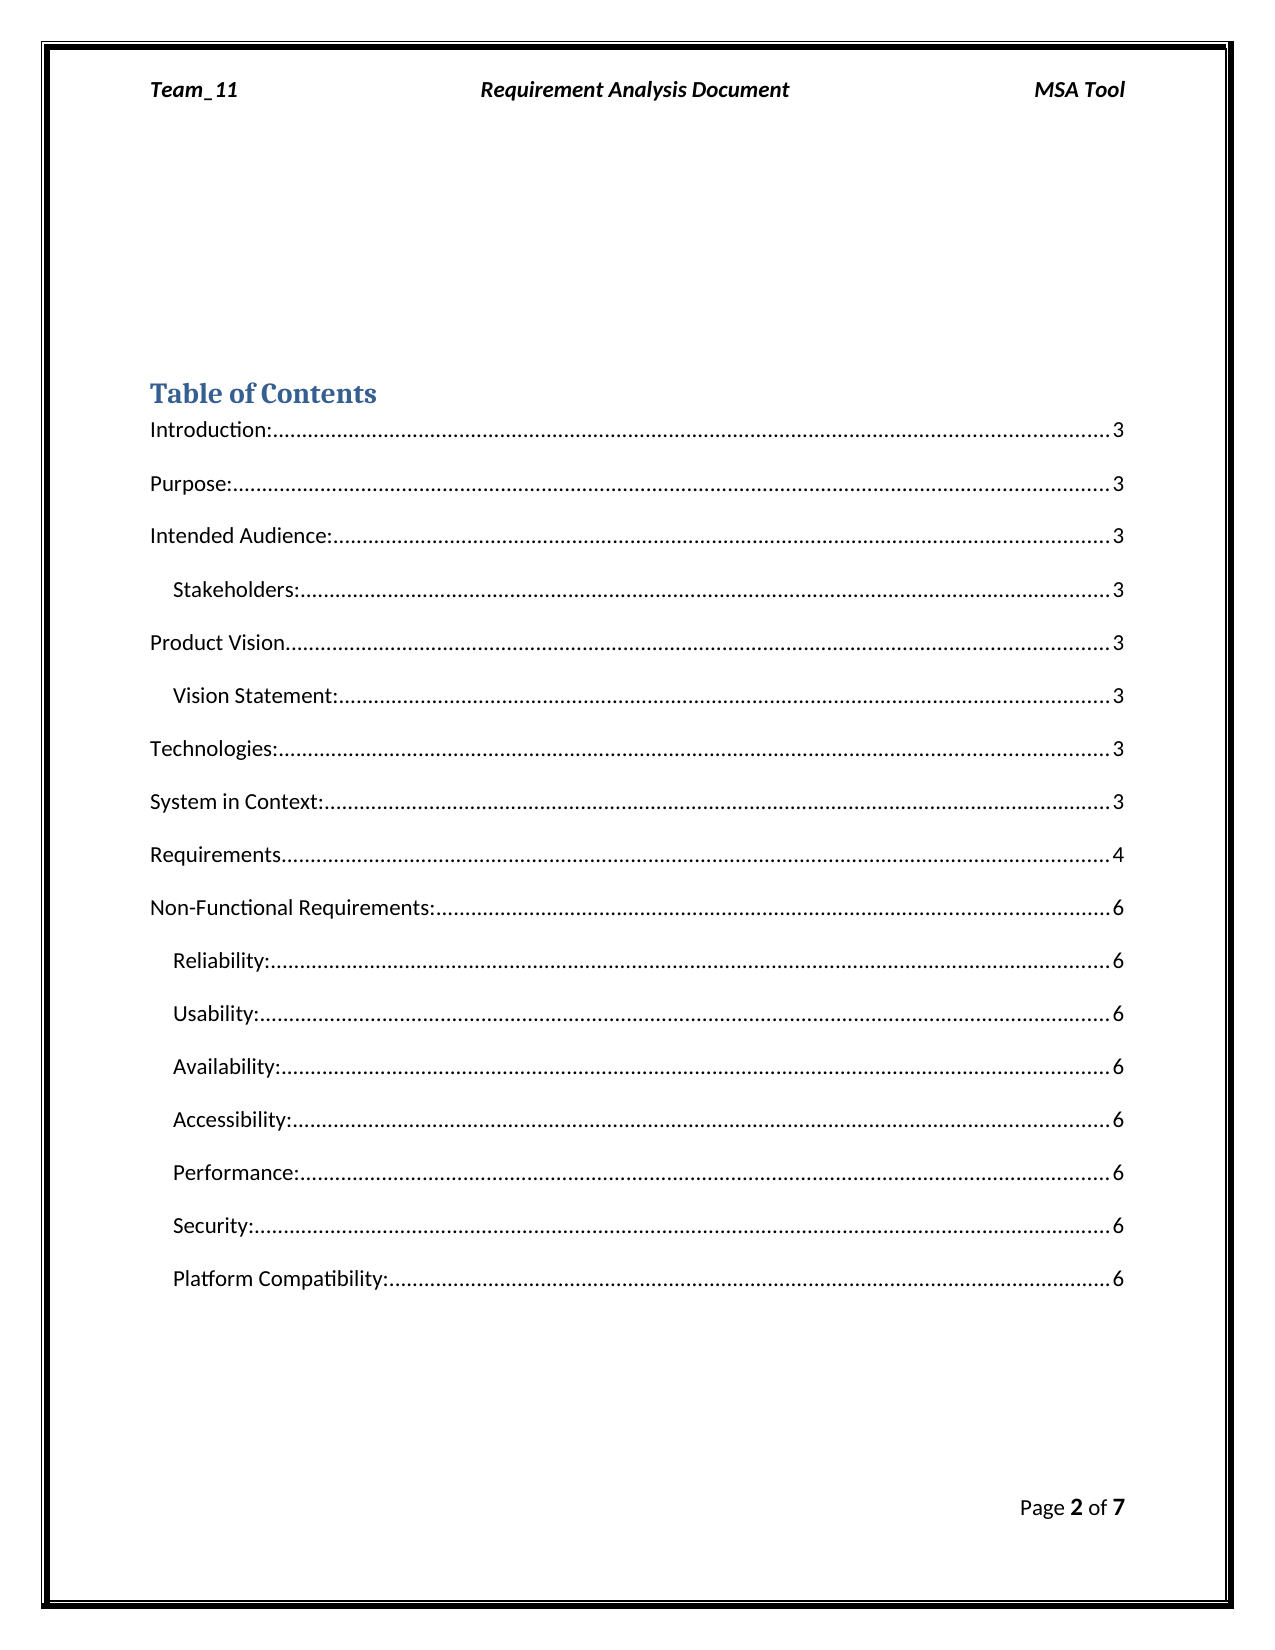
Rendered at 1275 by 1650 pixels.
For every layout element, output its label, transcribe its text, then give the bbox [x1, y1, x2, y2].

text Reliability: 6 [173, 946, 1125, 974]
text Usability: 6 [173, 999, 1125, 1027]
text Platform Compatibility: 6 [173, 1264, 1125, 1292]
text System in Context: 3 [150, 787, 1125, 815]
text Stakeholders: 3 [173, 575, 1125, 603]
text Technologies: 3 [150, 734, 1125, 762]
text Requirements 4 [150, 840, 1125, 868]
text Accessibility: 6 [173, 1105, 1125, 1133]
text Performance: 6 [173, 1158, 1125, 1186]
text Introduction: 3 [150, 416, 1125, 444]
text Purpose: 3 [150, 469, 1125, 497]
text Vision Statement: 3 [173, 681, 1125, 709]
text Security: 6 [173, 1211, 1125, 1239]
text Product Vision 3 [150, 628, 1125, 656]
text Availability: 6 [173, 1052, 1125, 1080]
text Intended Audience: 3 [150, 522, 1125, 550]
subtitle Table of Contents [150, 377, 1125, 411]
text Non-Functional Requirements: 6 [150, 893, 1125, 921]
